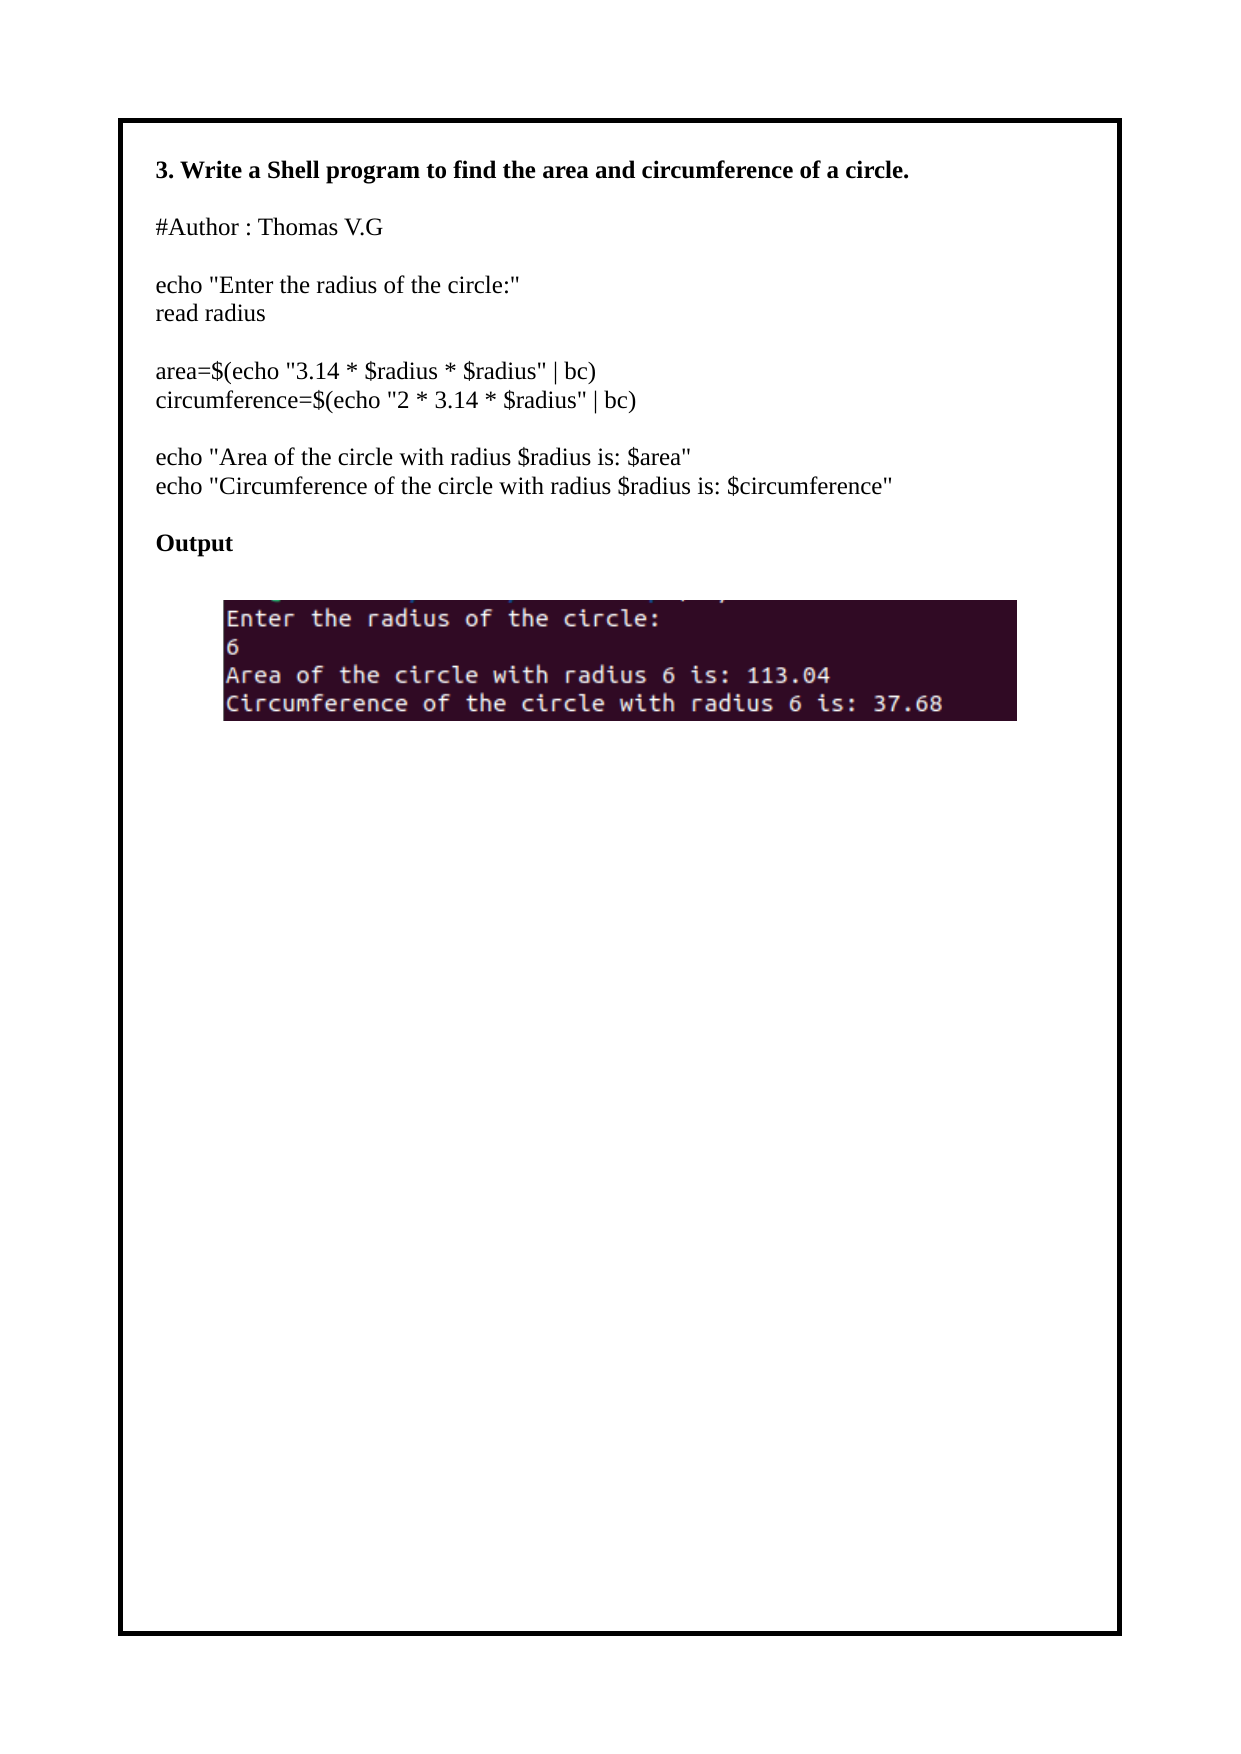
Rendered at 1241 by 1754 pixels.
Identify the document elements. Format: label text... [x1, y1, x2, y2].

text area=$(echo "3.14 * $radius * $radius" | bc) [155, 356, 1114, 385]
picture [223, 600, 1017, 721]
text #Author : Thomas V.G [155, 212, 1114, 241]
text echo "Area of the circle with radius $radius is: $area" [155, 442, 1114, 471]
text echo "Enter the radius of the circle:" [155, 270, 1114, 298]
text 3. Write a Shell program to find the area and circumference of a circle. [155, 155, 1114, 183]
text circumference=$(echo "2 * 3.14 * $radius" | bc) [155, 385, 1114, 413]
text Output [155, 528, 1114, 557]
text read radius [155, 298, 1114, 327]
text echo "Circumference of the circle with radius $radius is: $circumference" [155, 471, 1114, 500]
